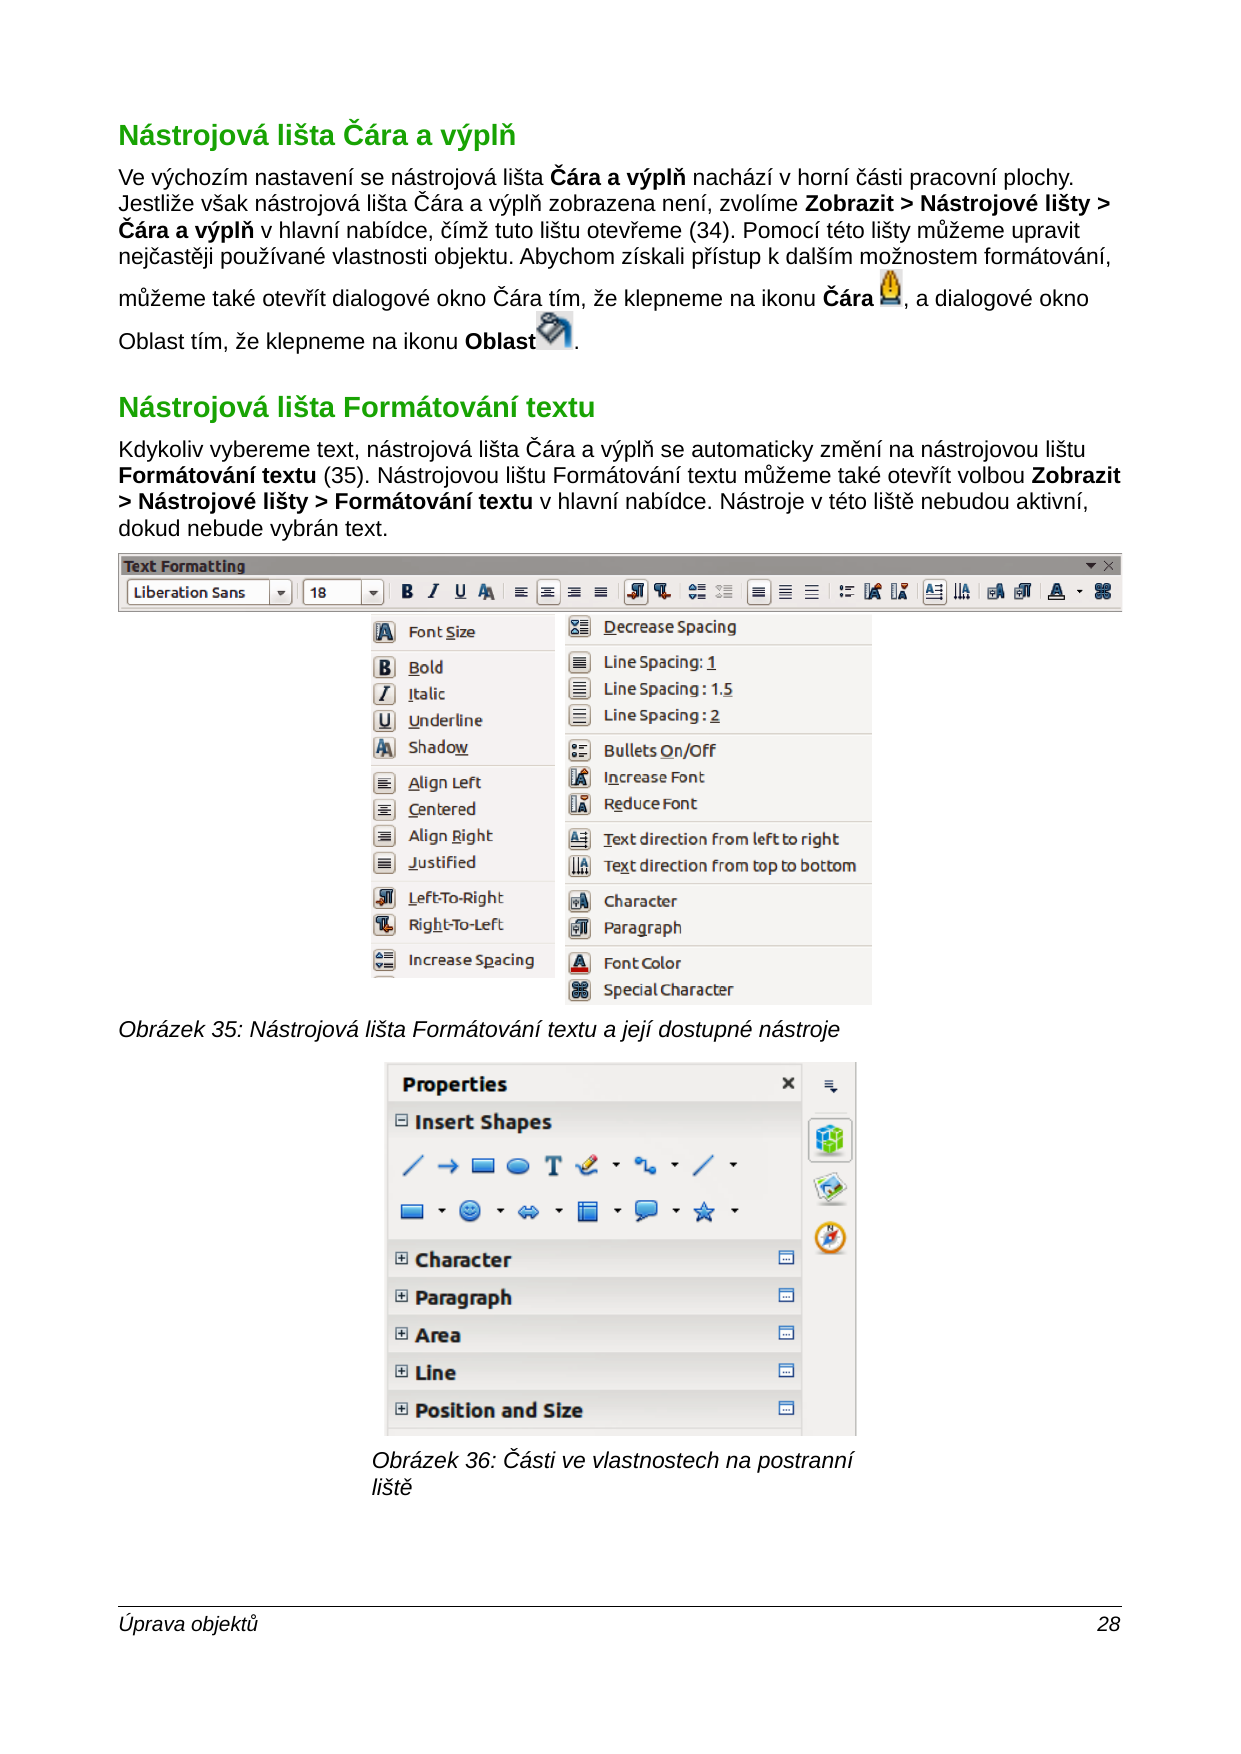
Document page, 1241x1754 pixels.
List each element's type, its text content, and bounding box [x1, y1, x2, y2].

text Ve výchozím nastavení se nástrojová lišta Čára a výplň nachází v horní části pracovní plochy. Jestliže však nástrojová lišta Čára a výplň zobrazena není, zvolíme Zobrazit > Nástrojové lišty > Čára a výplň v hlavní nabídce, čímž tuto lištu otevřeme (obrázek 34). Pomocí této lišty můžeme upravit nejčastěji používané vlastnosti objektu. Abychom získali přístup k dalším možnostem formátování, můžeme také otevřít dialogové okno Čára tím, že klepneme na ikonu Čára , a dialogové okno Oblast tím, že klepneme na ikonu Oblast. [118, 164, 1122, 354]
picture [118, 553, 1123, 1005]
text Obrázek 35: Nástrojová lišta Formátování textu a její dostupné nástroje [118, 1016, 1122, 1042]
picture [383, 1062, 857, 1436]
picture [879, 269, 903, 307]
text Kdykoliv vybereme text, nástrojová lišta Čára a výplň se automaticky změní na nástrojovou lištu Formátování textu (obrázek 35). Nástrojovou lištu Formátování textu můžeme také otevřít volbou Zobrazit > Nástrojové lišty > Formátování textu v hlavní nabídce. Nástroje v této liště nebudou aktivní, dokud nebude vybrán text. [118, 436, 1122, 541]
text Obrázek 36: Části ve vlastnostech na postranní liště [372, 1447, 869, 1500]
subtitle Nástrojová lišta Formátování textu [118, 389, 1122, 423]
subtitle Nástrojová lišta Čára a výplň [118, 118, 1122, 152]
picture [536, 311, 574, 350]
